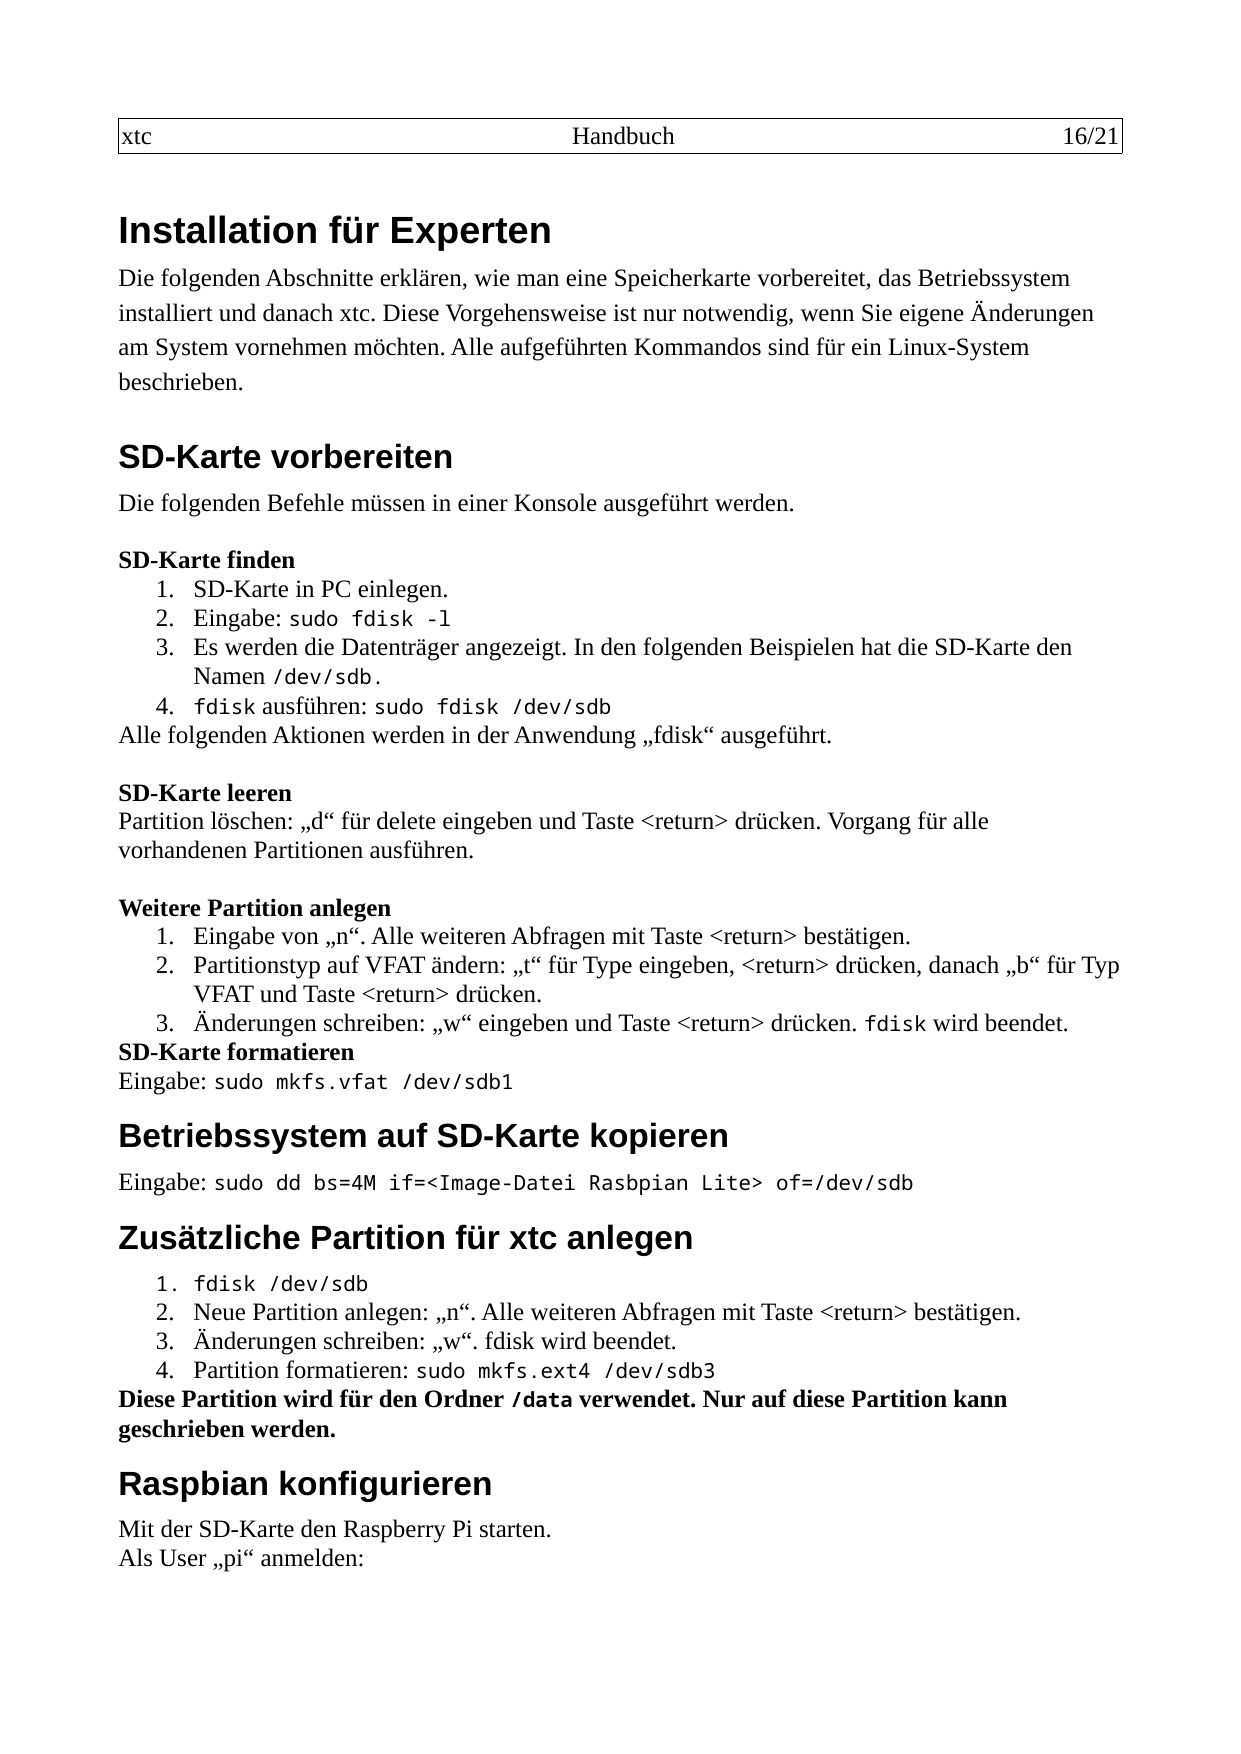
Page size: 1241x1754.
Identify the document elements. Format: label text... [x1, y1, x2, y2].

subtitle Zusätzliche Partition für xtc anlegen [118, 1218, 1122, 1256]
text Als User „pi“ anmelden: [118, 1543, 1122, 1572]
text Partition löschen: „d“ für delete eingeben und Taste <return> drücken. Vorgang für alle vorhandenen Partitionen ausführen. [118, 806, 1122, 864]
list Änderungen schreiben: „w“. fdisk wird beendet. [156, 1326, 1122, 1355]
text SD-Karte formatieren [118, 1037, 1122, 1066]
text Eingabe: sudo dd bs=4M if=<Image-Datei Rasbpian Lite> of=/dev/sdb [118, 1167, 1122, 1197]
subtitle SD-Karte vorbereiten [118, 437, 1122, 476]
text Mit der SD-Karte den Raspberry Pi starten. [118, 1514, 1122, 1543]
text Diese Partition wird für den Ordner /data verwendet. Nur auf diese Partition kann geschrieben werden. [118, 1384, 1122, 1442]
subtitle Raspbian konfigurieren [118, 1463, 1122, 1502]
list Partition formatieren: sudo mkfs.ext4 /dev/sdb3 [156, 1355, 1122, 1384]
text Weitere Partition anlegen [118, 893, 1122, 921]
list Es werden die Datenträger angezeigt. In den folgenden Beispielen hat die SD-Karte den Namen /dev/sdb. [156, 632, 1122, 691]
list Eingabe: sudo fdisk -l [156, 603, 1122, 632]
list Neue Partition anlegen: „n“. Alle weiteren Abfragen mit Taste <return> bestätigen. [156, 1297, 1122, 1326]
list SD-Karte in PC einlegen. [156, 574, 1122, 603]
text Die folgenden Befehle müssen in einer Konsole ausgeführt werden. [118, 488, 1122, 517]
text SD-Karte finden [118, 546, 1122, 574]
list fdisk ausführen: sudo fdisk /dev/sdb [156, 691, 1122, 720]
list Eingabe von „n“. Alle weiteren Abfragen mit Taste <return> bestätigen. [156, 921, 1122, 950]
list fdisk /dev/sdb [156, 1269, 1122, 1297]
text Alle folgenden Aktionen werden in der Anwendung „fdisk“ ausgeführt. [118, 720, 1122, 749]
text Die folgenden Abschnitte erklären, wie man eine Speicherkarte vorbereitet, das Betriebssystem installiert und danach xtc. Diese Vorgehensweise ist nur notwendig, wenn Sie eigene Änderungen am System vornehmen möchten. Alle aufgeführten Kommandos sind für ein Linux-System beschrieben. [118, 263, 1122, 396]
list Partitionstyp auf VFAT ändern: „t“ für Type eingeben, <return> drücken, danach „b“ für Typ VFAT und Taste <return> drücken. [156, 950, 1122, 1008]
text Eingabe: sudo mkfs.vfat /dev/sdb1 [118, 1066, 1122, 1095]
subtitle Betriebssystem auf SD-Karte kopieren [118, 1116, 1122, 1155]
list Änderungen schreiben: „w“ eingeben und Taste <return> drücken. fdisk wird beendet. [156, 1008, 1122, 1037]
text SD-Karte leeren [118, 778, 1122, 806]
subtitle Installation für Experten [118, 207, 1122, 251]
